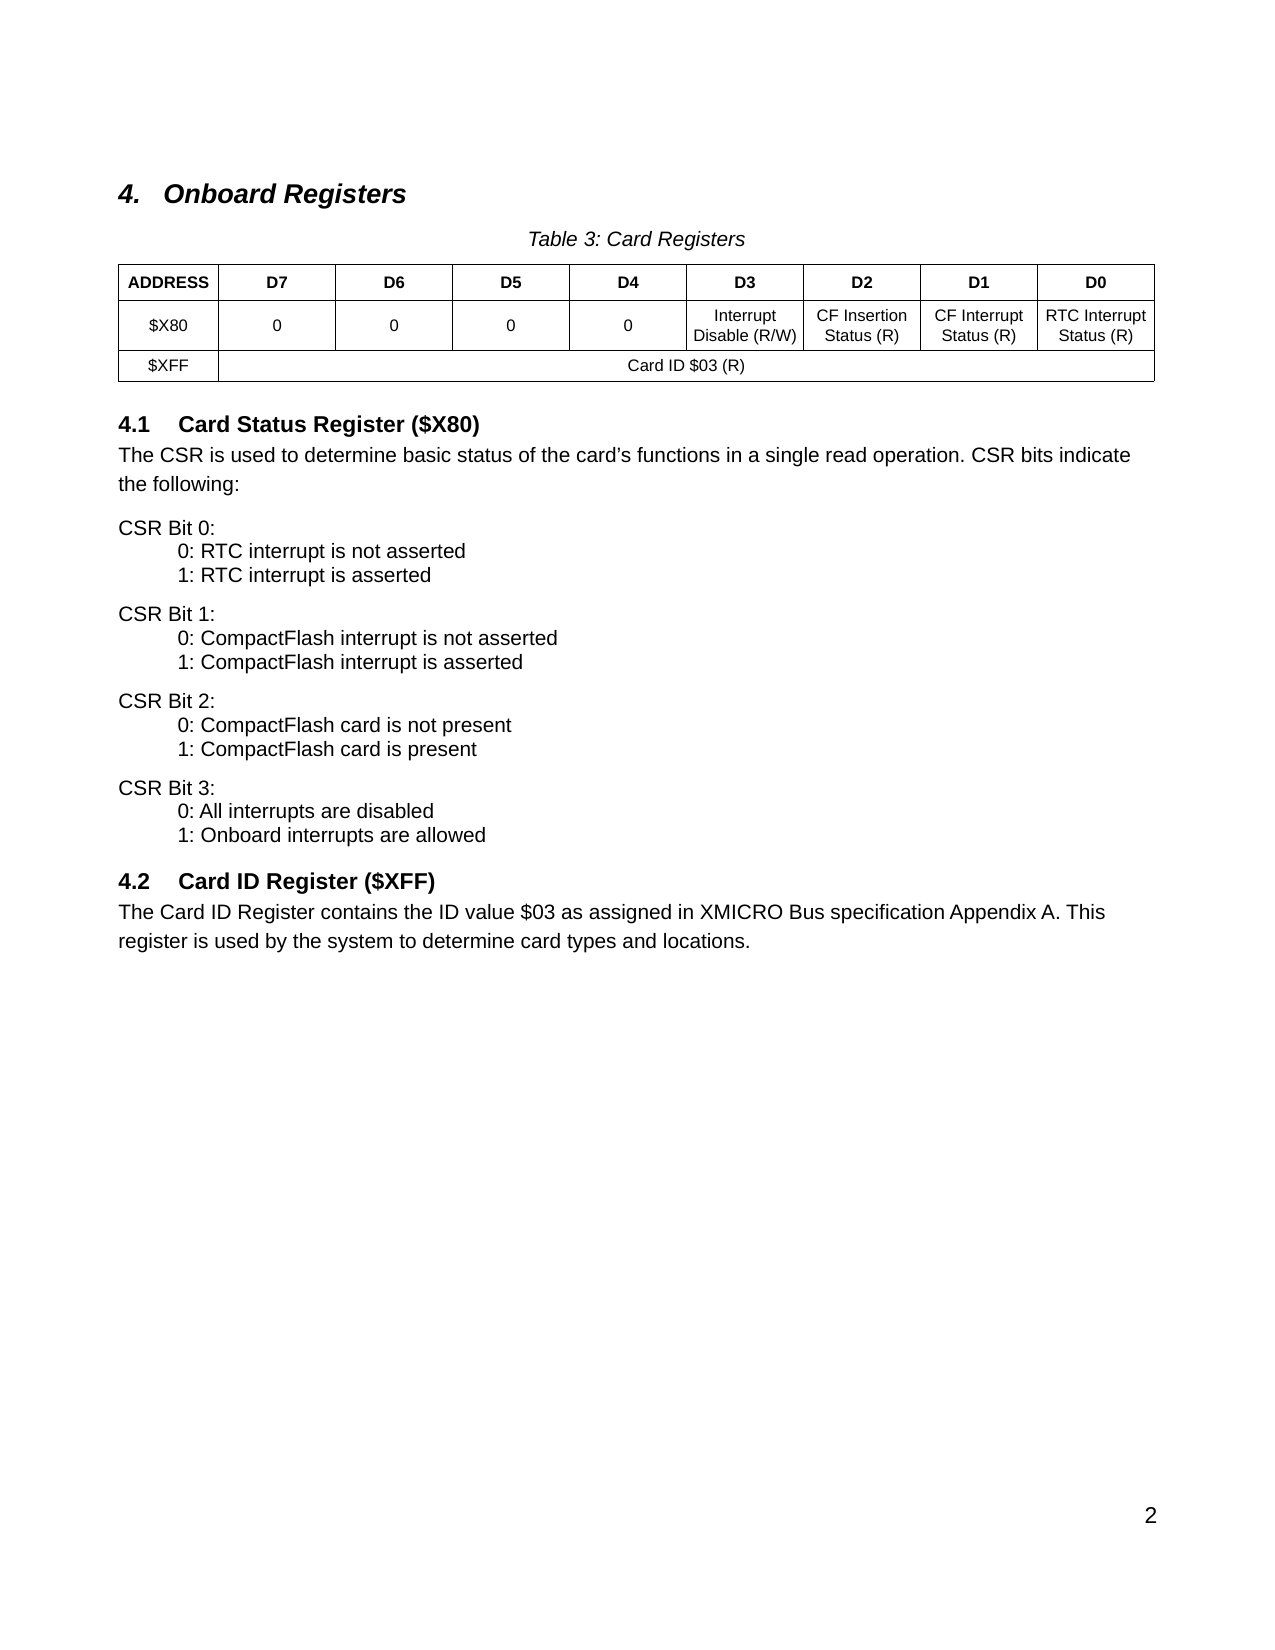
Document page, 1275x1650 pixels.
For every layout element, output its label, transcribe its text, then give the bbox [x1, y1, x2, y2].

text The CSR is used to determine basic status of the card’s functions in a single read operation. CSR bits indicate the following: [118, 443, 1157, 496]
table_header D6 [336, 265, 452, 300]
list 1: RTC interrupt is asserted [177, 563, 1157, 587]
table_cell CF Insertion Status (R) [804, 301, 920, 350]
list 1: CompactFlash interrupt is asserted [177, 650, 1157, 674]
table_header D3 [687, 265, 803, 300]
subtitle CSR Bit 3: [118, 775, 1157, 799]
text Table 3: Card Registers [118, 227, 1157, 251]
table_header D1 [921, 265, 1037, 300]
list 0: CompactFlash card is not present [177, 713, 1157, 737]
subtitle Card Status Register ($X80) [118, 411, 1157, 437]
table_header D7 [219, 265, 335, 300]
table_header D4 [570, 265, 686, 300]
table_cell Interrupt Disable (R/W) [687, 301, 803, 350]
table_cell $XFF [119, 351, 218, 381]
subtitle Card ID Register ($XFF) [118, 868, 1157, 894]
table_cell Card ID $03 (R) [219, 351, 1154, 381]
table_header D5 [453, 265, 569, 300]
subtitle Onboard Registers [118, 178, 1157, 209]
table_cell 0 [219, 301, 335, 350]
subtitle CSR Bit 0: [118, 515, 1157, 539]
table_header D2 [804, 265, 920, 300]
text The Card ID Register contains the ID value $03 as assigned in XMICRO Bus specification Appendix A. This register is used by the system to determine card types and locations. [118, 900, 1157, 953]
table_cell 0 [336, 301, 452, 350]
list 1: Onboard interrupts are allowed [177, 823, 1157, 847]
subtitle CSR Bit 2: [118, 689, 1157, 713]
table_header D0 [1038, 265, 1154, 300]
table_header Address [119, 265, 218, 300]
list 0: CompactFlash interrupt is not asserted [177, 626, 1157, 650]
list 0: All interrupts are disabled [177, 799, 1157, 823]
table_cell 0 [570, 301, 686, 350]
list 1: CompactFlash card is present [177, 737, 1157, 761]
table_cell $X80 [119, 301, 218, 350]
subtitle CSR Bit 1: [118, 602, 1157, 626]
table_cell 0 [453, 301, 569, 350]
table_cell RTC Interrupt Status (R) [1038, 301, 1154, 350]
table_cell CF Interrupt Status (R) [921, 301, 1037, 350]
list 0: RTC interrupt is not asserted [177, 539, 1157, 563]
